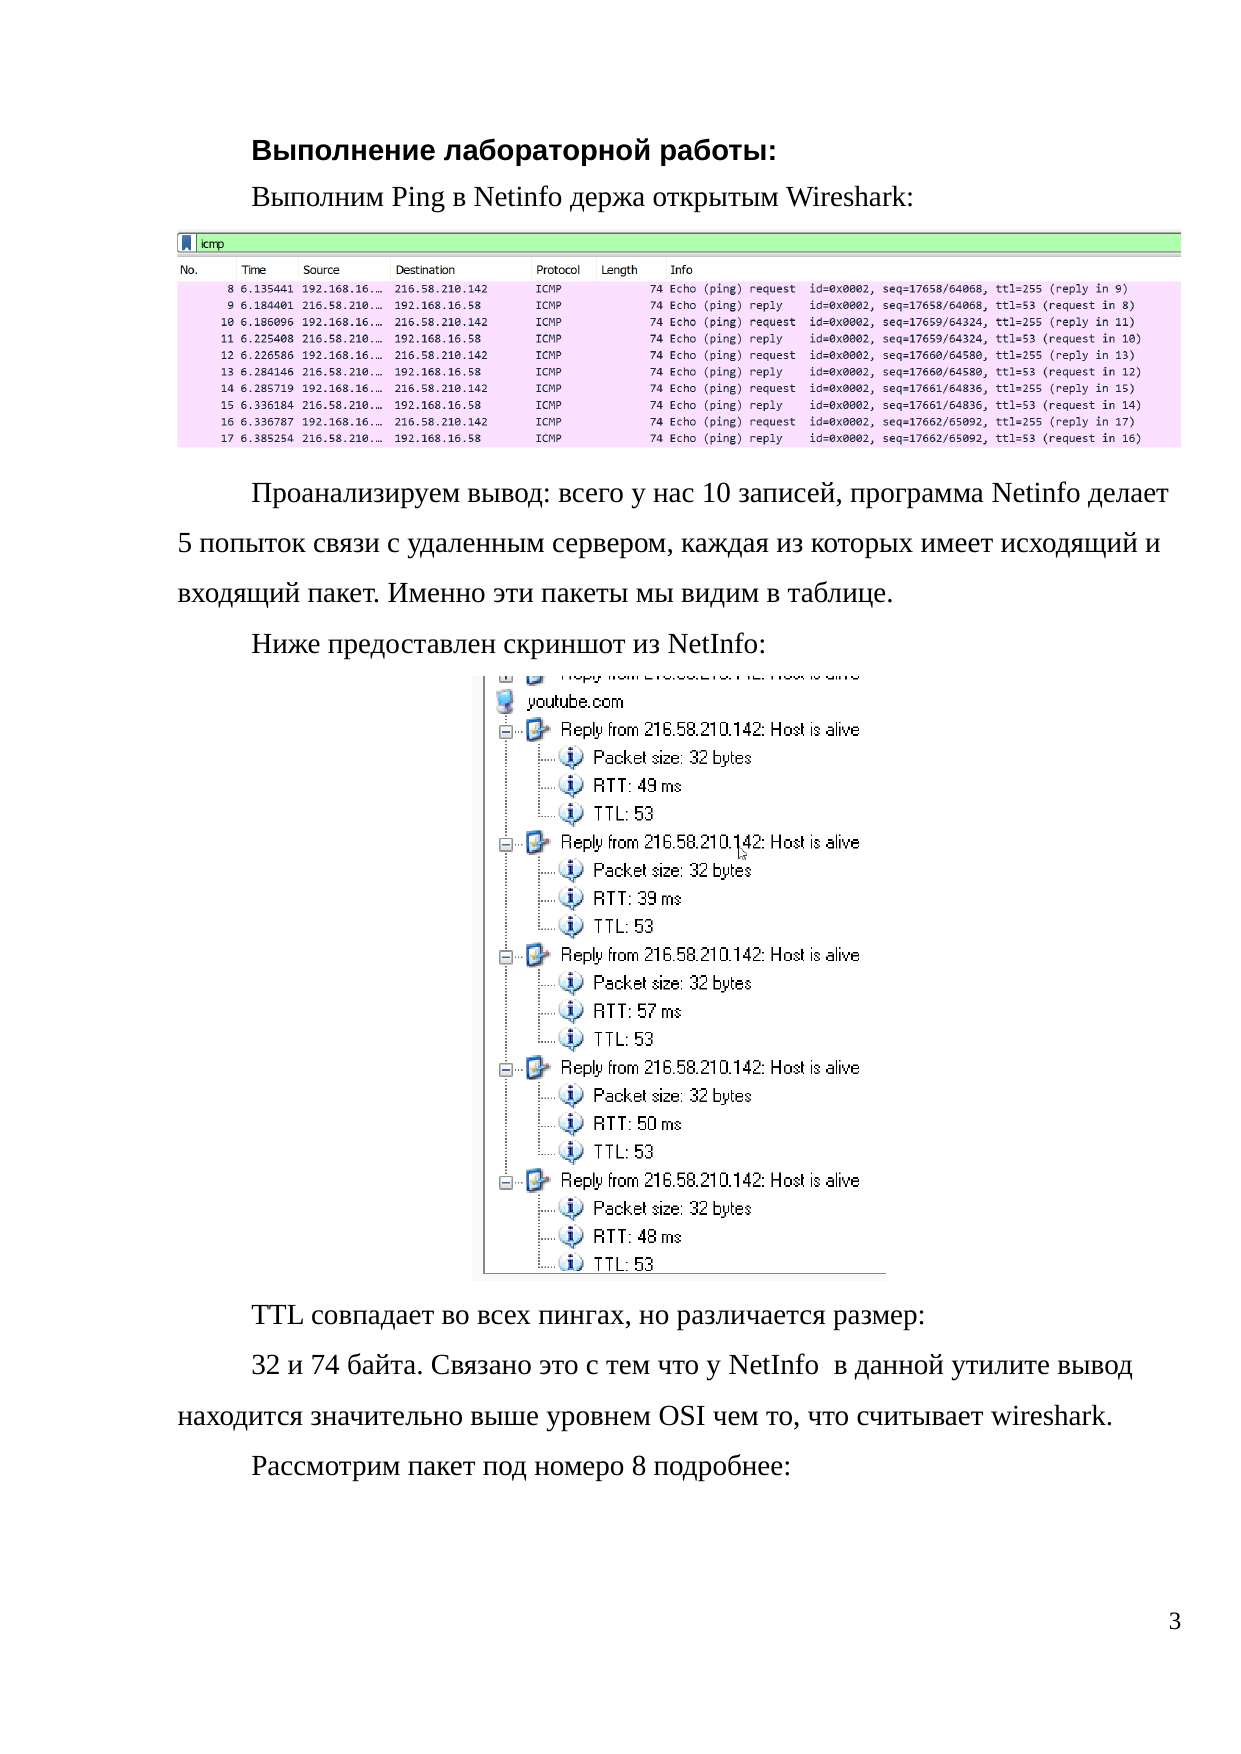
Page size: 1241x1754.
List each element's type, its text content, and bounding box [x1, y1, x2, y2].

text 32 и 74 байта. Связано это с тем что у NetInfo в данной утилите вывод находится значительно выше уровнем OSI чем то, что считывает wireshark. [177, 1347, 1181, 1431]
picture [472, 676, 887, 1281]
picture [177, 229, 1182, 459]
text Проанализируем вывод: всего у нас 10 записей, программа Netinfo делает 5 попыток связи с удаленным сервером, каждая из которых имеет исходящий и входящий пакет. Именно эти пакеты мы видим в таблице. [177, 475, 1181, 609]
text Рассмотрим пакет под номеро 8 подробнее: [177, 1448, 1181, 1481]
text TTL совпадает во всех пингах, но различается размер: [177, 1297, 1181, 1331]
text Выполним Ping в Netinfo держа открытым Wireshark: [177, 179, 1181, 212]
subtitle Выполнение лабораторной работы: [177, 133, 1181, 166]
text Ниже предоставлен скриншот из NetInfo: [177, 626, 1181, 659]
